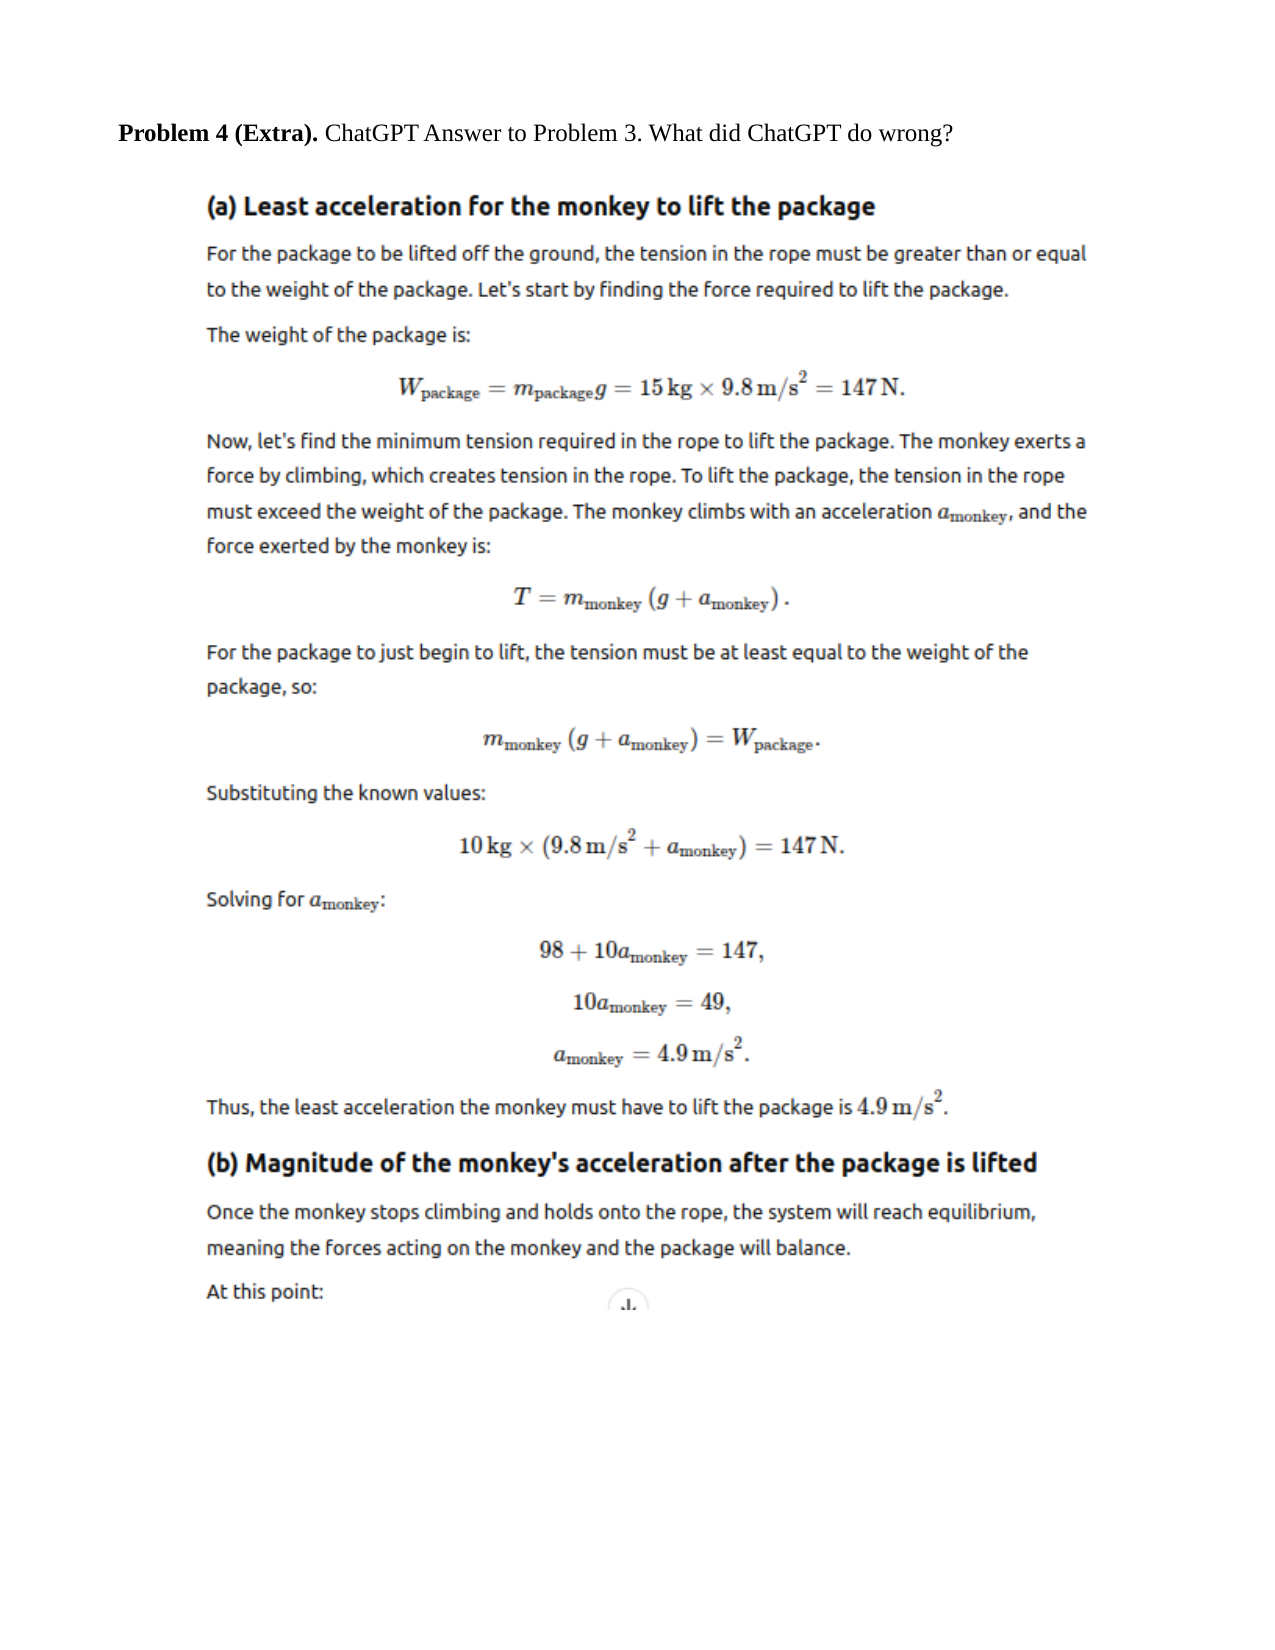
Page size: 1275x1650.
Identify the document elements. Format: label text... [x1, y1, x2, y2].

text Problem 4 (Extra). ChatGPT Answer to Problem 3. What did ChatGPT do wrong? [118, 118, 1157, 147]
picture [188, 175, 1087, 1310]
